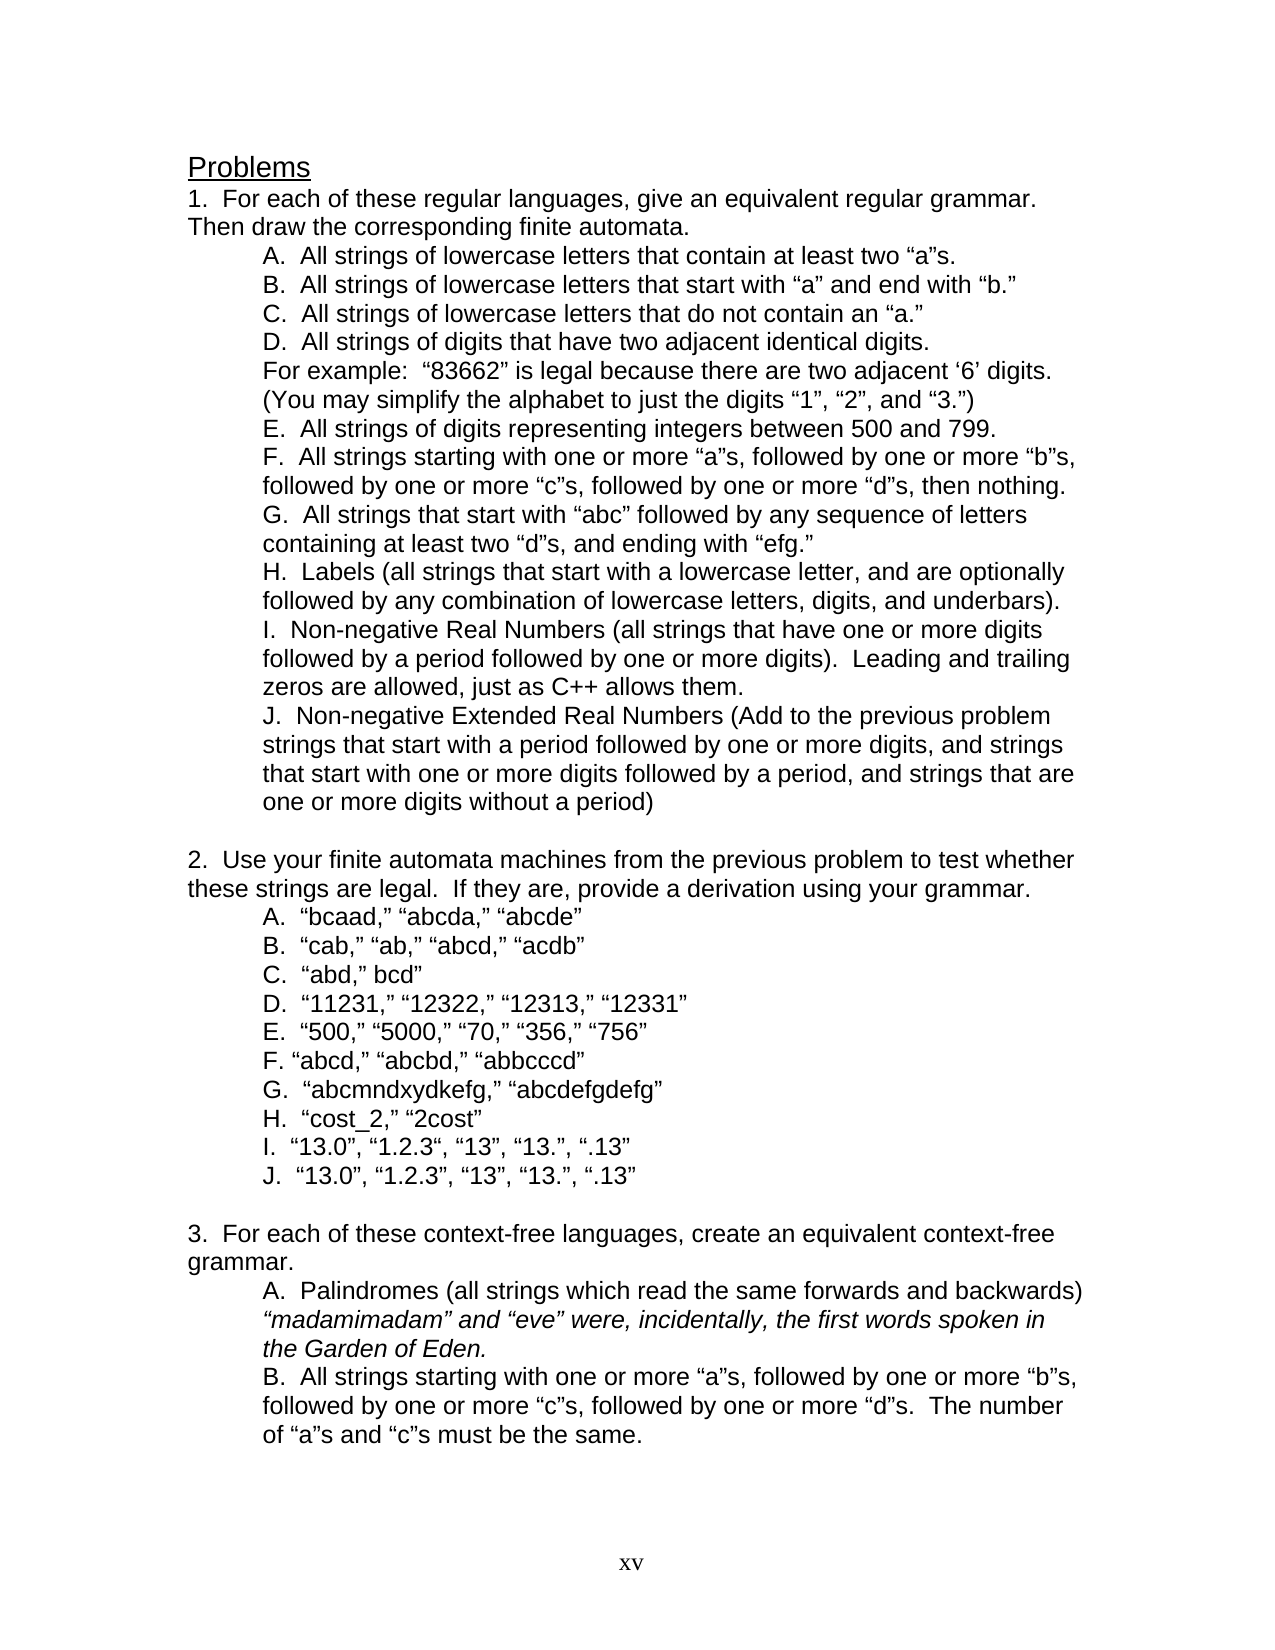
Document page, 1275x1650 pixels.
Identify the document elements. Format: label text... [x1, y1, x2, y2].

text 3. For each of these context-free languages, create an equivalent context-free grammar. [187, 1218, 1087, 1276]
text E. “500,” “5000,” “70,” “356,” “756” [187, 1017, 1087, 1046]
text G. “abcmndxydkefg,” “abcdefgdefg” [187, 1075, 1087, 1103]
text A. All strings of lowercase letters that contain at least two “a”s. [187, 241, 1087, 270]
subtitle Problems [187, 150, 1087, 183]
text G. All strings that start with “abc” followed by any sequence of letters containing at least two “d”s, and ending with “efg.” [262, 500, 1087, 557]
text I. “13.0”, “1.2.3“, “13”, “13.”, “.13” [187, 1132, 1087, 1161]
text A. Palindromes (all strings which read the same forwards and backwards) “madamimadam” and “eve” were, incidentally, the first words spoken in the Garden of Eden. [262, 1276, 1087, 1362]
text B. All strings starting with one or more “a”s, followed by one or more “b”s, followed by one or more “c”s, followed by one or more “d”s. The number of “a”s and “c”s must be the same. [262, 1362, 1087, 1448]
text C. “abd,” bcd” [187, 960, 1087, 988]
text F. “abcd,” “abcbd,” “abbcccd” [187, 1046, 1087, 1075]
text 2. Use your finite automata machines from the previous problem to test whether these strings are legal. If they are, provide a derivation using your grammar. [187, 845, 1087, 902]
text 1. For each of these regular languages, give an equivalent regular grammar. Then draw the corresponding finite automata. [187, 183, 1087, 241]
text J. Non-negative Extended Real Numbers (Add to the previous problem strings that start with a period followed by one or more digits, and strings that start with one or more digits followed by a period, and strings that are one or more digits without a period) [262, 701, 1087, 816]
text I. Non-negative Real Numbers (all strings that have one or more digits followed by a period followed by one or more digits). Leading and trailing zeros are allowed, just as C++ allows them. [262, 615, 1087, 701]
text J. “13.0”, “1.2.3”, “13”, “13.”, “.13” [187, 1161, 1087, 1190]
text D. “11231,” “12322,” “12313,” “12331” [187, 988, 1087, 1017]
text C. All strings of lowercase letters that do not contain an “a.” [187, 298, 1087, 327]
text E. All strings of digits representing integers between 500 and 799. [187, 413, 1087, 442]
text D. All strings of digits that have two adjacent identical digits. [187, 327, 1087, 356]
text F. All strings starting with one or more “a”s, followed by one or more “b”s, followed by one or more “c”s, followed by one or more “d”s, then nothing. [262, 442, 1087, 500]
text H. Labels (all strings that start with a lowercase letter, and are optionally followed by any combination of lowercase letters, digits, and underbars). [262, 557, 1087, 615]
text B. All strings of lowercase letters that start with “a” and end with “b.” [187, 270, 1087, 298]
text A. “bcaad,” “abcda,” “abcde” [187, 902, 1087, 931]
text H. “cost_2,” “2cost” [187, 1103, 1087, 1132]
text B. “cab,” “ab,” “abcd,” “acdb” [187, 931, 1087, 960]
text For example: “83662” is legal because there are two adjacent ‘6’ digits. (You may simplify the alphabet to just the digits “1”, “2”, and “3.”) [262, 356, 1087, 413]
